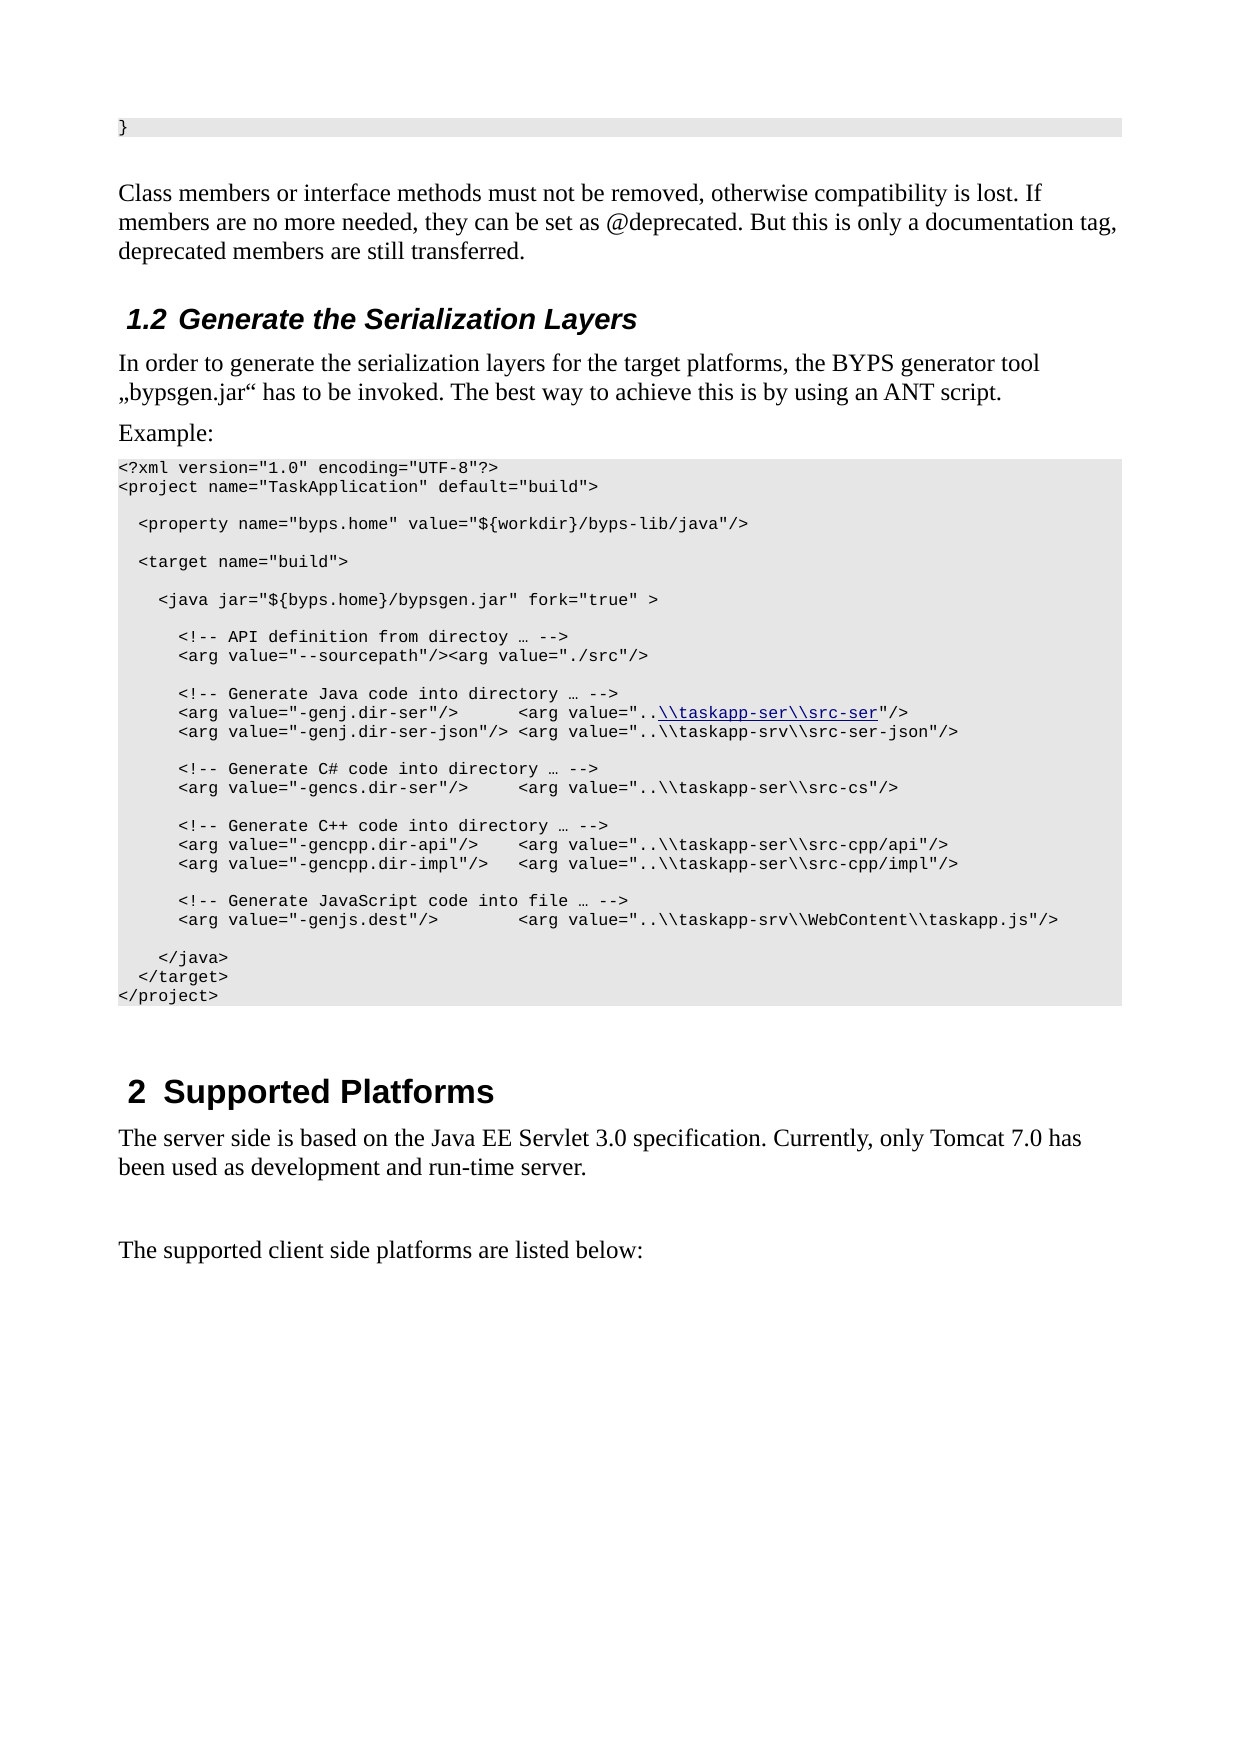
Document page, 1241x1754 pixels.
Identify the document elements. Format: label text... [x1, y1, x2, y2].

text <!-- Generate JavaScript code into file … --> [118, 893, 1122, 912]
text The server side is based on the Java EE Servlet 3.0 specification. Currently, only Tomcat 7.0 has been used as development and run-time server. [118, 1123, 1122, 1181]
text </java> [118, 949, 1122, 968]
text Class members or interface methods must not be removed, otherwise compatibility is lost. If members are no more needed, they can be set as @deprecated. But this is only a documentation tag, deprecated members are still transferred. [118, 178, 1122, 264]
text <!-- Generate C++ code into directory … --> [118, 817, 1122, 836]
text In order to generate the serialization layers for the target platforms, the BYPS generator tool „bypsgen.jar“ has to be invoked. The best way to achieve this is by using an ANT script. [118, 348, 1122, 406]
text <!-- Generate Java code into directory … --> [118, 686, 1122, 704]
text <!-- API definition from directoy … --> [118, 629, 1122, 648]
text <project name="TaskApplication" default="build"> [118, 478, 1122, 497]
text <target name="build"> [118, 553, 1122, 572]
text </target> [118, 968, 1122, 987]
text <!-- Generate C# code into directory … --> [118, 761, 1122, 780]
text <arg value="-gencs.dir-ser"/> <arg value="..\\taskapp-ser\\src-cs"/> [118, 780, 1122, 799]
text The supported client side platforms are listed below: [118, 1235, 1122, 1263]
text } [118, 118, 1122, 137]
text <arg value="-genj.dir-ser"/> <arg value="..\\taskapp-ser\\src-ser"/> [118, 704, 1122, 723]
text <?xml version="1.0" encoding="UTF-8"?> [118, 459, 1122, 478]
text <arg value="--sourcepath"/><arg value="./src"/> [118, 648, 1122, 667]
text <arg value="-genj.dir-ser-json"/> <arg value="..\\taskapp-srv\\src-ser-json"/> [118, 723, 1122, 742]
subtitle Supported Platforms [118, 1072, 1122, 1111]
text Example: [118, 418, 1122, 447]
text <property name="byps.home" value="${workdir}/byps-lib/java"/> [118, 516, 1122, 535]
text <arg value="-genjs.dest"/> <arg value="..\\taskapp-srv\\WebContent\\taskapp.js"/> [118, 912, 1122, 931]
text </project> [118, 987, 1122, 1006]
text <java jar="${byps.home}/bypsgen.jar" fork="true" > [118, 591, 1122, 610]
text <arg value="-gencpp.dir-impl"/> <arg value="..\\taskapp-ser\\src-cpp/impl"/> [118, 855, 1122, 874]
text <arg value="-gencpp.dir-api"/> <arg value="..\\taskapp-ser\\src-cpp/api"/> [118, 836, 1122, 855]
subtitle Generate the Serialization Layers [118, 302, 1122, 336]
